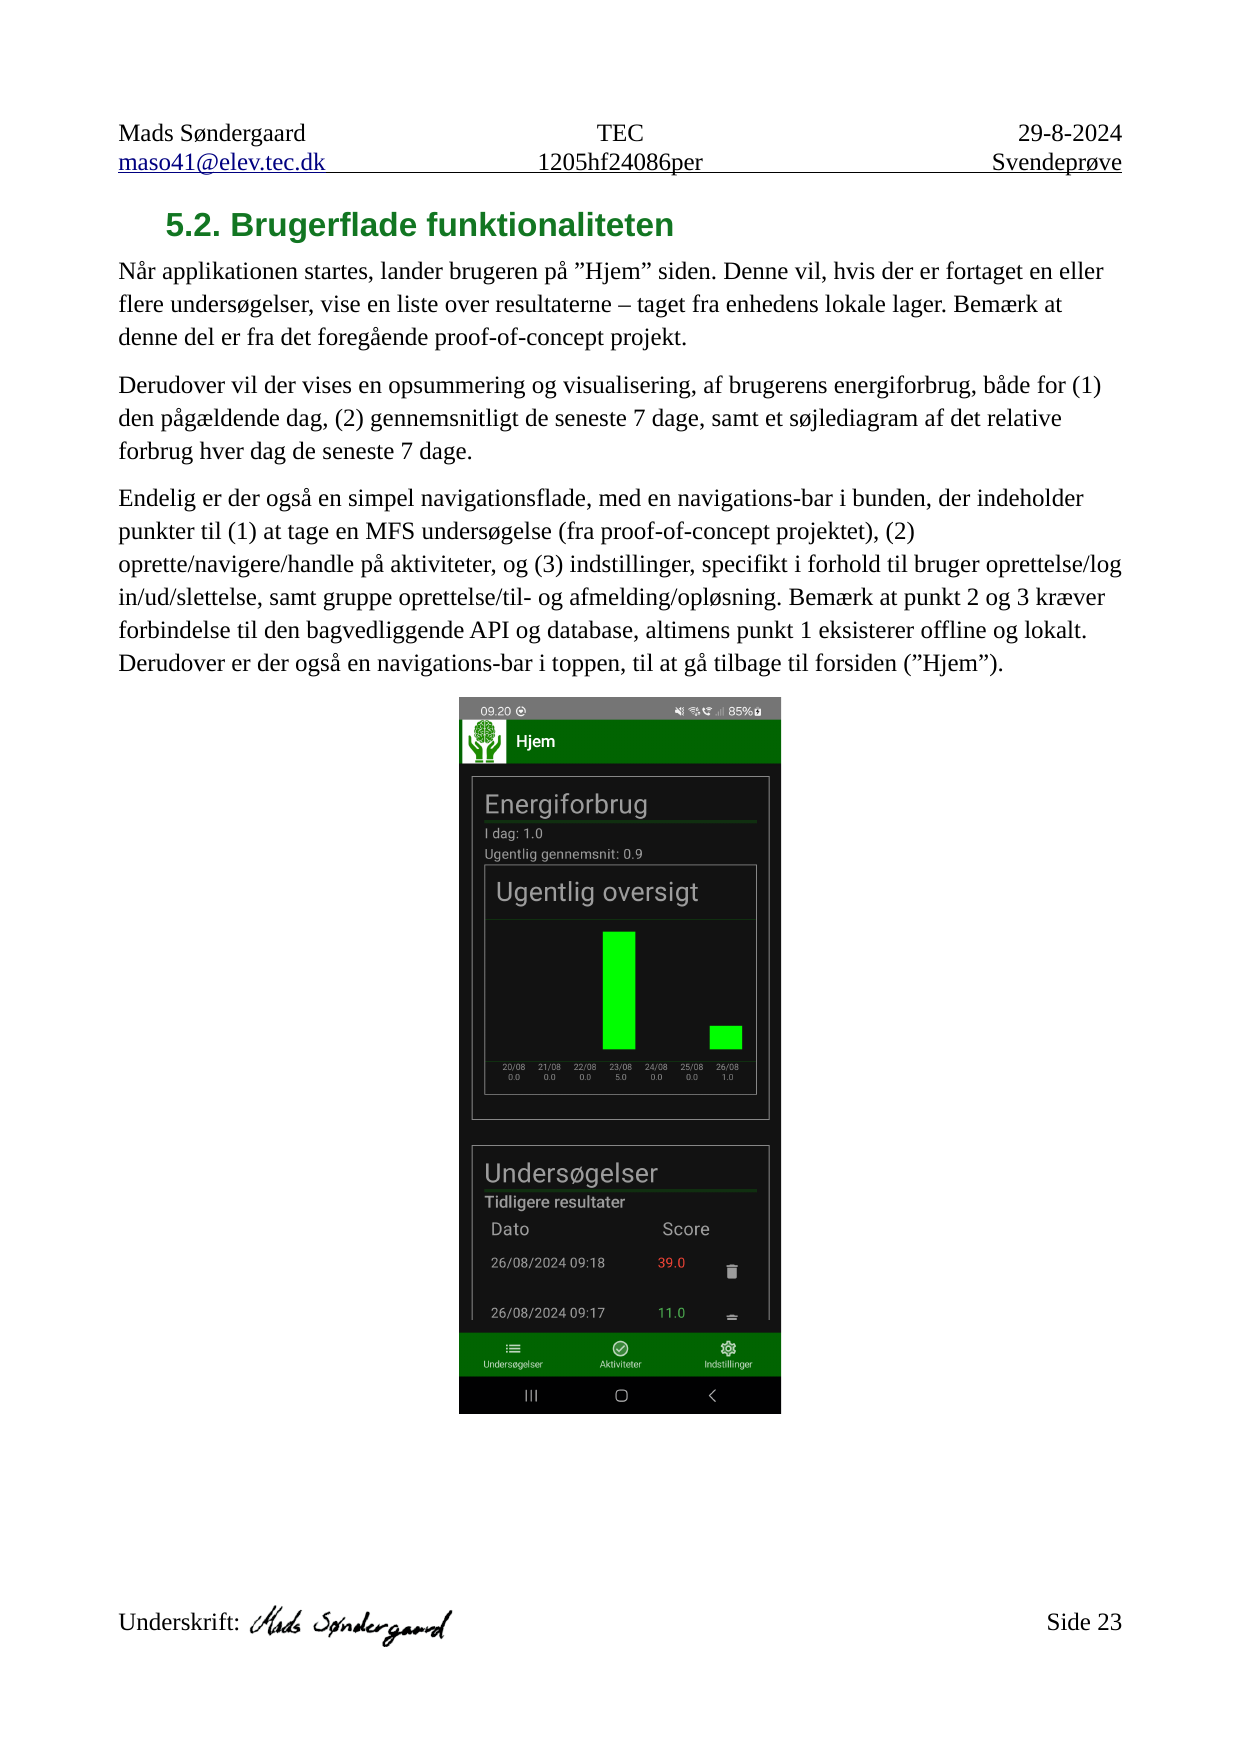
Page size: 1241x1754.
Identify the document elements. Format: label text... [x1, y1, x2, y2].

text Når applikationen startes, lander brugeren på ”Hjem” siden. Denne vil, hvis der er fortaget en eller flere undersøgelser, vise en liste over resultaterne – taget fra enhedens lokale lager. Bemærk at denne del er fra det foregående proof-of-concept projekt. [118, 256, 1122, 351]
text Endelig er der også en simpel navigationsflade, med en navigations-bar i bunden, der indeholder punkter til (1) at tage en MFS undersøgelse (fra proof-of-concept projektet), (2) oprette/navigere/handle på aktiviteter, og (3) indstillinger, specifikt i forhold til bruger oprettelse/log in/ud/slettelse, samt gruppe oprettelse/til- og afmelding/opløsning. Bemærk at punkt 2 og 3 kræver forbindelse til den bagvedliggende API og database, altimens punkt 1 eksisterer offline og lokalt. Derudover er der også en navigations-bar i toppen, til at gå tilbage til forsiden (”Hjem”). [118, 483, 1122, 677]
picture [459, 697, 782, 1414]
subtitle 5.2. Brugerflade funktionaliteten [118, 205, 1122, 243]
picture [244, 1600, 458, 1647]
text Derudover vil der vises en opsummering og visualisering, af brugerens energiforbrug, både for (1) den pågældende dag, (2) gennemsnitligt de seneste 7 dage, samt et søjlediagram af det relative forbrug hver dag de seneste 7 dage. [118, 370, 1122, 464]
